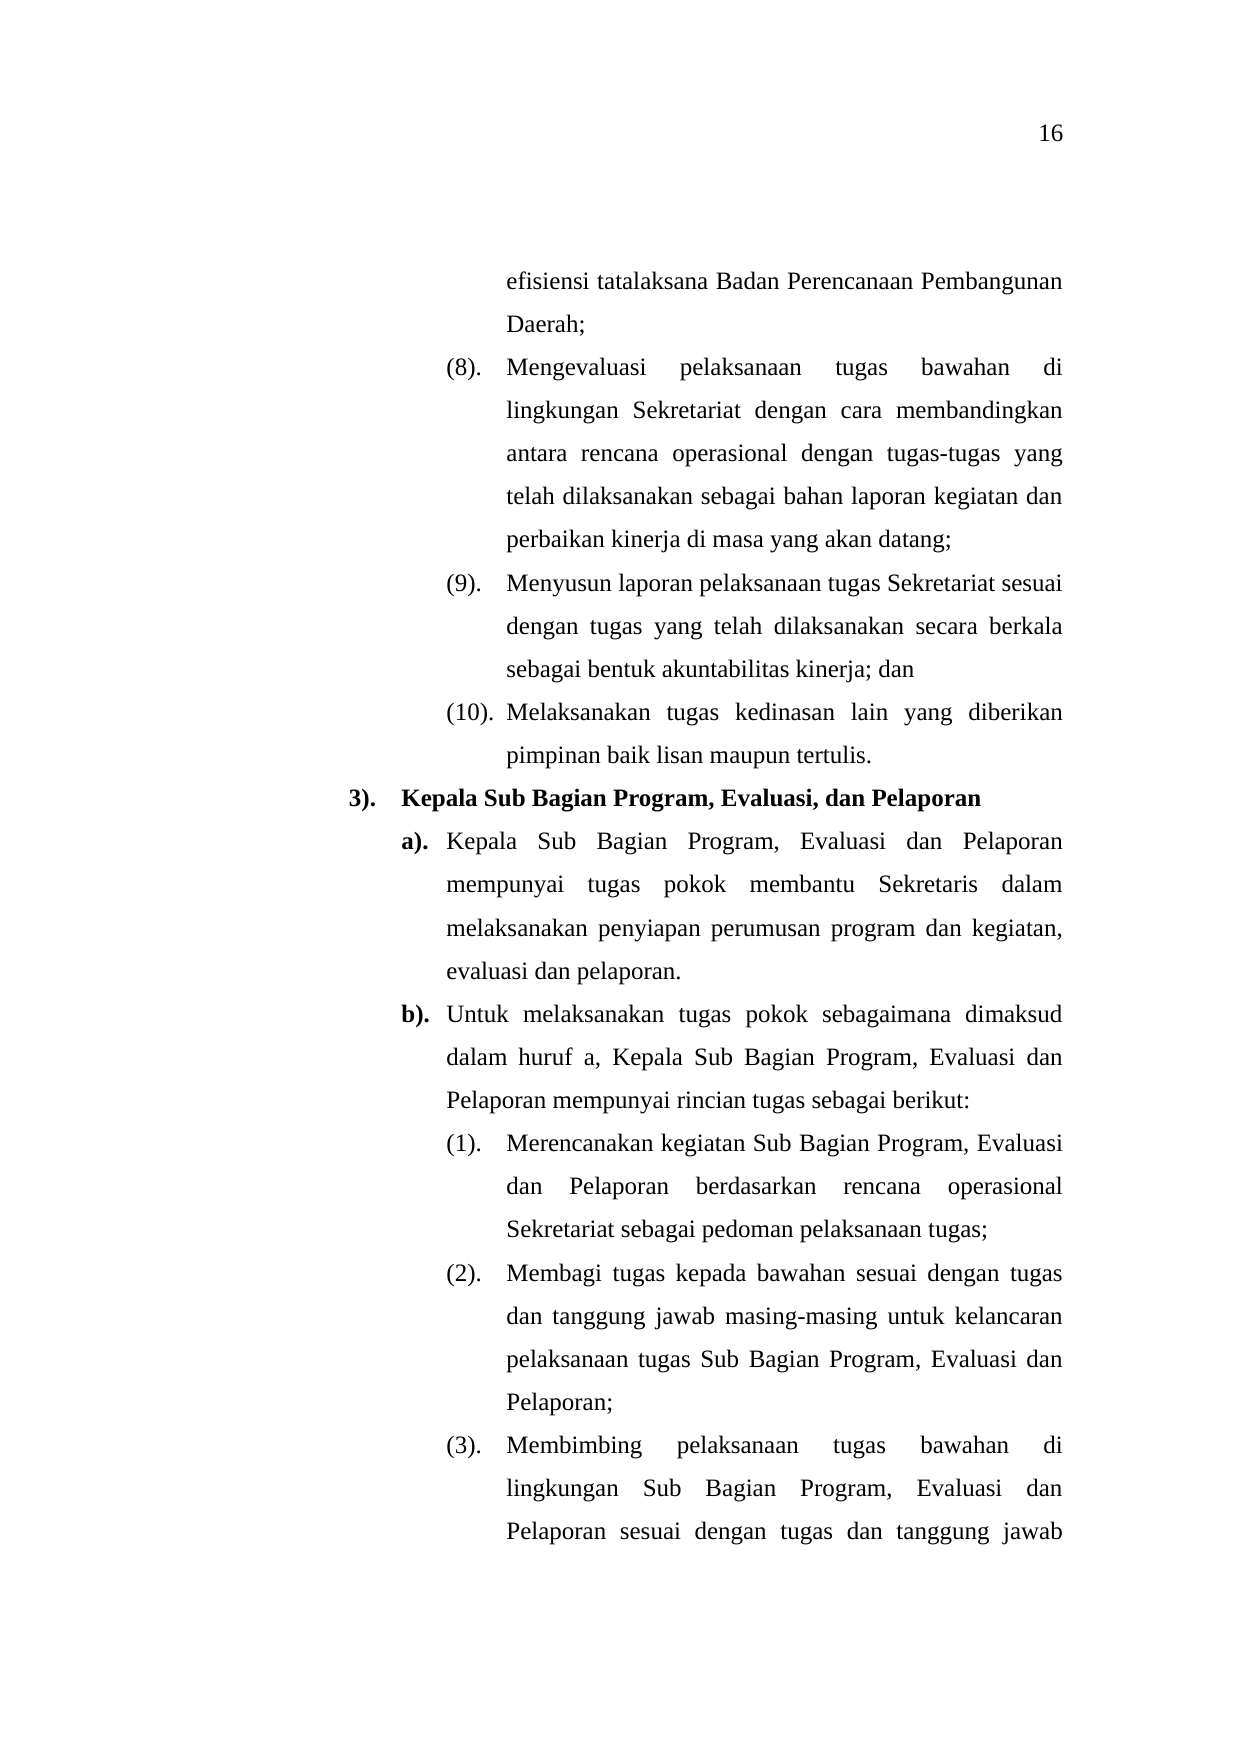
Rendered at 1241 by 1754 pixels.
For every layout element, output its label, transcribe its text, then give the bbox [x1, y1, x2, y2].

list Merencanakan kegiatan Sub Bagian Program, Evaluasi dan Pelaporan berdasarkan rencana operasional Sekretariat sebagai pedoman pelaksanaan tugas; [446, 1128, 1063, 1243]
list Membagi tugas kepada bawahan sesuai dengan tugas dan tanggung jawab masing-masing untuk kelancaran pelaksanaan tugas Sub Bagian Program, Evaluasi dan Pelaporan; [446, 1258, 1063, 1416]
list Membimbing pelaksanaan tugas bawahan di lingkungan Sub Bagian Program, Evaluasi dan Pelaporan sesuai dengan tugas dan tanggung jawab [446, 1430, 1063, 1545]
list Kepala Sub Bagian Program, Evaluasi dan Pelaporan mempunyai tugas pokok membantu Sekretaris dalam melaksanakan penyiapan perumusan program dan kegiatan, evaluasi dan pelaporan. [401, 826, 1063, 984]
list efisiensi tatalaksana Badan Perencanaan Pembangunan Daerah; [446, 266, 1063, 338]
list Melaksanakan tugas kedinasan lain yang diberikan pimpinan baik lisan maupun tertulis. [446, 697, 1063, 769]
list Mengevaluasi pelaksanaan tugas bawahan di lingkungan Sekretariat dengan cara membandingkan antara rencana operasional dengan tugas-tugas yang telah dilaksanakan sebagai bahan laporan kegiatan dan perbaikan kinerja di masa yang akan datang; [446, 352, 1063, 553]
list Untuk melaksanakan tugas pokok sebagaimana dimaksud dalam huruf a, Kepala Sub Bagian Program, Evaluasi dan Pelaporan mempunyai rincian tugas sebagai berikut: [401, 999, 1063, 1114]
list Kepala Sub Bagian Program, Evaluasi, dan Pelaporan [349, 783, 1063, 812]
list Menyusun laporan pelaksanaan tugas Sekretariat sesuai dengan tugas yang telah dilaksanakan secara berkala sebagai bentuk akuntabilitas kinerja; dan [446, 568, 1063, 683]
